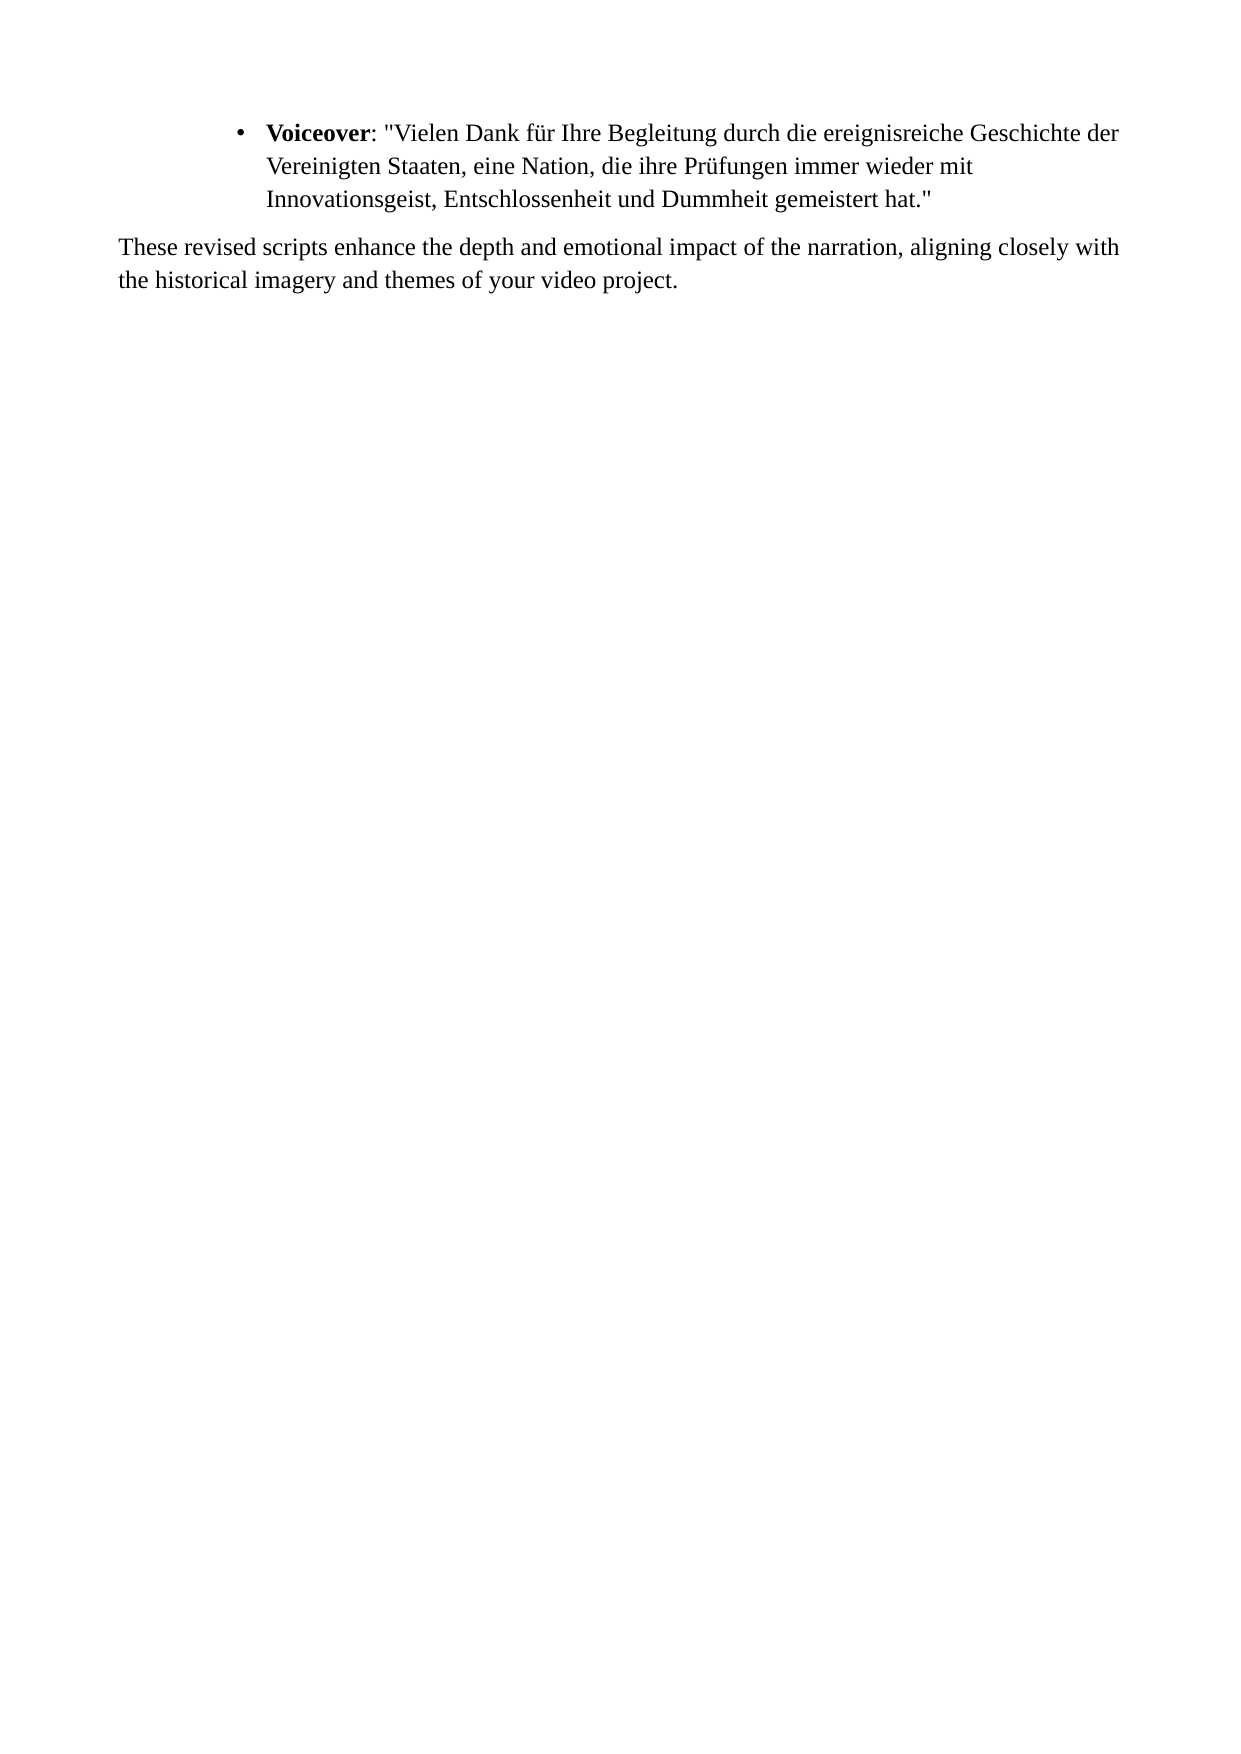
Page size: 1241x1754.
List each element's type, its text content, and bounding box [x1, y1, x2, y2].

list Voiceover: "Vielen Dank für Ihre Begleitung durch die ereignisreiche Geschichte der Vereinigten Staaten, eine Nation, die ihre Prüfungen immer wieder mit Innovationsgeist, Entschlossenheit und Dummheit gemeistert hat." [236, 118, 1122, 213]
text These revised scripts enhance the depth and emotional impact of the narration, aligning closely with the historical imagery and themes of your video project. [118, 232, 1122, 293]
